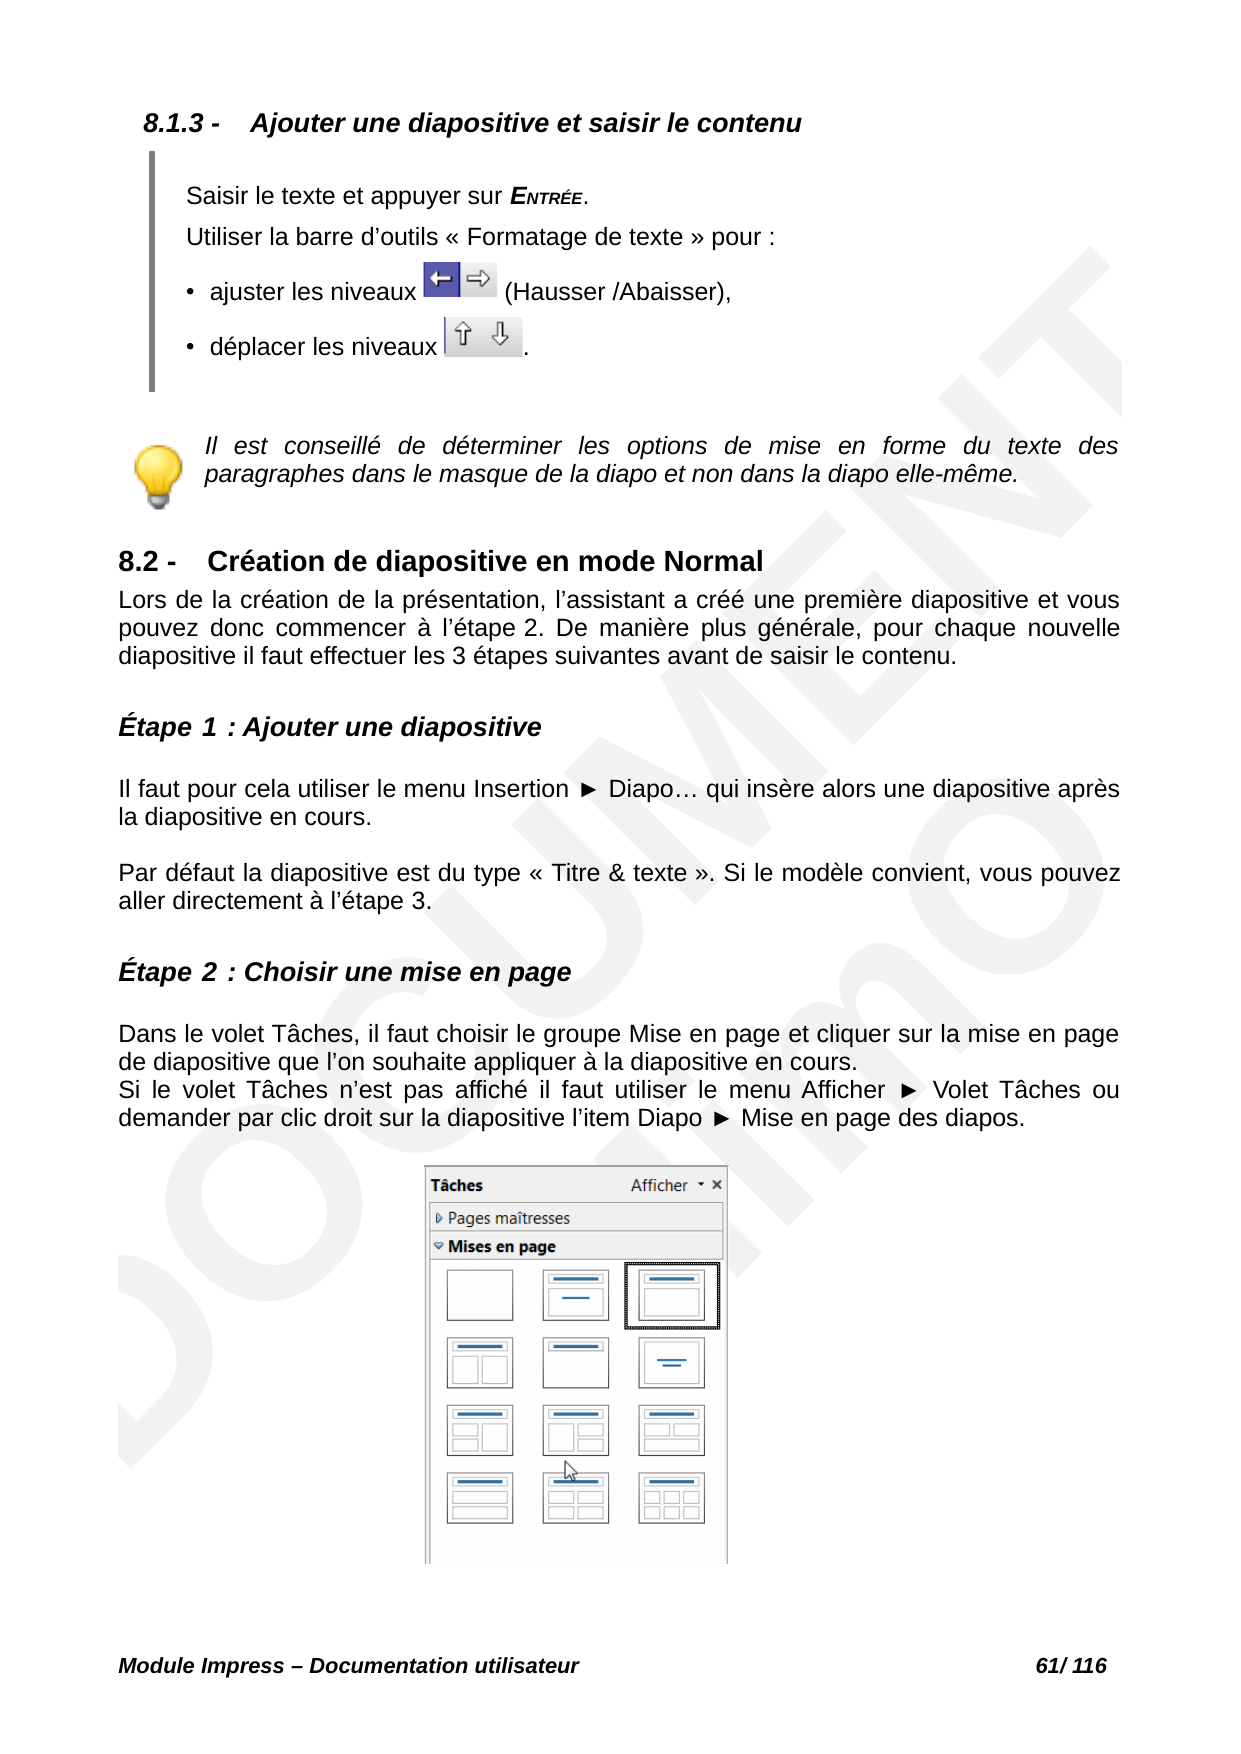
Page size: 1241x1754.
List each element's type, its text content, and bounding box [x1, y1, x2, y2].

subtitle Création de diapositive en mode Normal [118, 545, 1122, 578]
text Par défaut la diapositive est du type « Titre & texte ». Si le modèle convient, vous pouvez aller directement à l’étape 3. [118, 859, 1122, 915]
text Il faut pour cela utiliser le menu Insertion ► Diapo… qui insère alors une diapositive après la diapositive en cours. [118, 775, 1122, 831]
list ajuster les niveaux (Hausser /Abaisser), [155, 231, 1122, 287]
picture [125, 444, 193, 512]
text Si le volet Tâches n’est pas affiché il faut utiliser le menu Afficher ► Volet Tâches ou demander par clic droit sur la diapositive l’item Diapo ► Mise en page des diapos. [118, 1076, 1122, 1132]
list déplacer les niveaux . [155, 287, 1122, 392]
text Lors de la création de la présentation, l’assistant a créé une première diapositive et vous pouvez donc commencer à l’étape 2. De manière plus générale, pour chaque nouvelle diapositive il faut effectuer les 3 étapes suivantes avant de saisir le contenu. [118, 586, 1122, 670]
text Dans le volet Tâches, il faut choisir le groupe Mise en page et cliquer sur la mise en page de diapositive que l’on souhaite appliquer à la diapositive en cours. [118, 1020, 1122, 1076]
subtitle Étape 1 : Ajouter une diapositive [118, 712, 1122, 742]
text Utiliser la barre d’outils « Formatage de texte » pour : [155, 191, 1122, 231]
text Il est conseillé de déterminer les options de mise en forme du texte des paragraphes dans le masque de la diapo et non dans la diapo elle-même. [118, 432, 1122, 488]
subtitle Ajouter une diapositive et saisir le contenu [143, 108, 1122, 138]
picture [424, 1165, 729, 1564]
text Saisir le texte et appuyer sur Entrée. [155, 151, 1122, 191]
subtitle Étape 2 : Choisir une mise en page [118, 956, 1122, 987]
